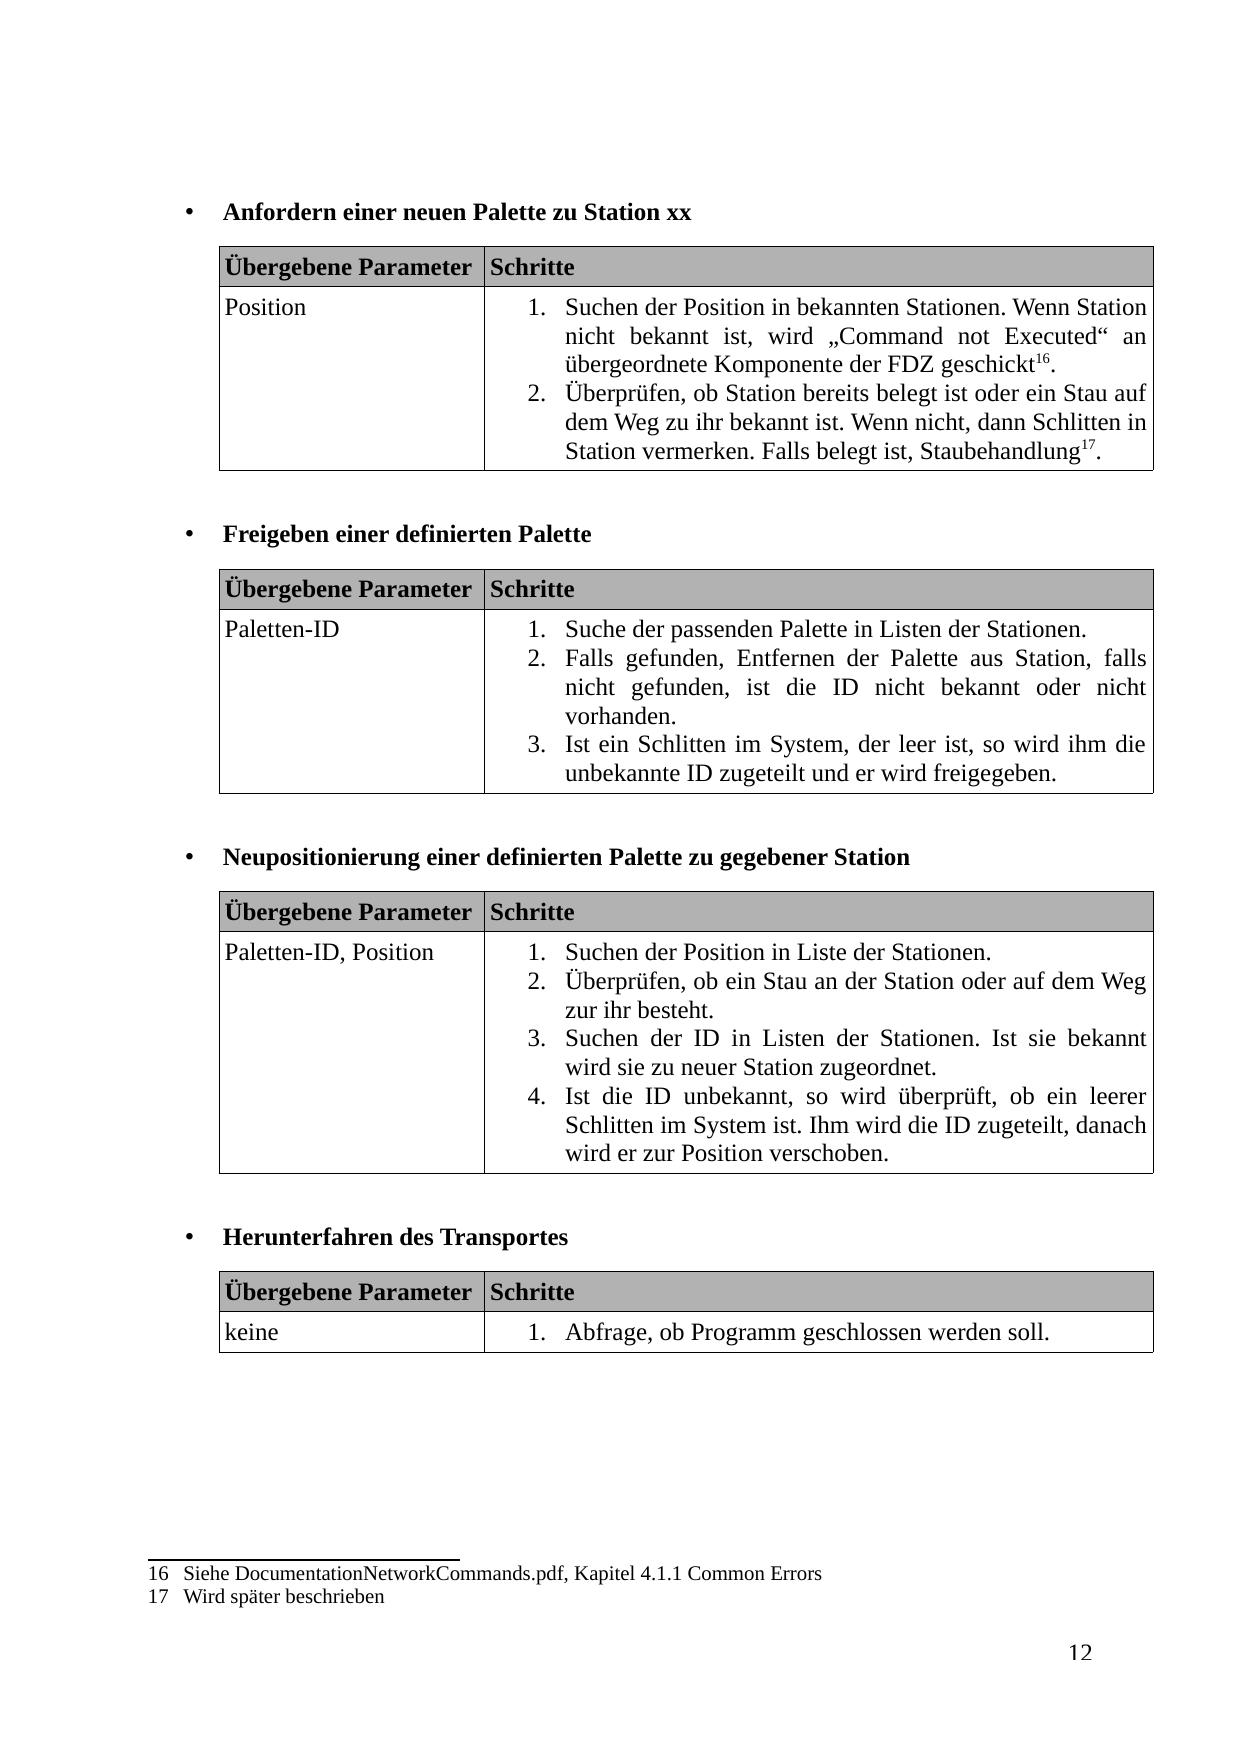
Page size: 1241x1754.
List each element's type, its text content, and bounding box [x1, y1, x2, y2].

list Neupositionierung einer definierten Palette zu gegebener Station [185, 842, 1092, 871]
table_cell Position [220, 287, 484, 470]
list Freigeben einer definierten Palette [185, 519, 1092, 548]
table_header Übergebene Parameter [220, 247, 484, 286]
table_cell Suche der passenden Palette in Listen der Stationen. Falls gefunden, Entfernen der Palette aus Station, falls nicht gefunden, ist die ID nicht bekannt oder nicht vorhanden. Ist ein Schlitten im System, der leer ist, so wird ihm die unbekannte ID zugeteilt und er wird freigegeben. [485, 610, 1153, 793]
list Anfordern einer neuen Palette zu Station xx [185, 197, 1092, 226]
table_cell Suchen der Position in bekannten Stationen. Wenn Station nicht bekannt ist, wird „Command not Executed“ an übergeordnete Komponente der FDZ geschickt. Überprüfen, ob Station bereits belegt ist oder ein Stau auf dem Weg zu ihr bekannt ist. Wenn nicht, dann Schlitten in Station vermerken. Falls belegt ist, Staubehandlung. [485, 287, 1153, 470]
table_header Schritte [485, 892, 1153, 931]
table_header Schritte [485, 570, 1153, 609]
table_header Übergebene Parameter [220, 570, 484, 609]
table_header Übergebene Parameter [220, 892, 484, 931]
table_cell Suchen der Position in Liste der Stationen. Überprüfen, ob ein Stau an der Station oder auf dem Weg zur ihr besteht. Suchen der ID in Listen der Stationen. Ist sie bekannt wird sie zu neuer Station zugeordnet. Ist die ID unbekannt, so wird überprüft, ob ein leerer Schlitten im System ist. Ihm wird die ID zugeteilt, danach wird er zur Position verschoben. [485, 932, 1153, 1173]
table_header Übergebene Parameter [220, 1272, 484, 1311]
list Herunterfahren des Transportes [185, 1222, 1092, 1251]
table_header Schritte [485, 1272, 1153, 1311]
table_cell Paletten-ID [220, 610, 484, 793]
table_cell Abfrage, ob Programm geschlossen werden soll. [485, 1312, 1153, 1352]
table_cell Paletten-ID, Position [220, 932, 484, 1173]
table_cell keine [220, 1312, 484, 1352]
table_header Schritte [485, 247, 1153, 286]
